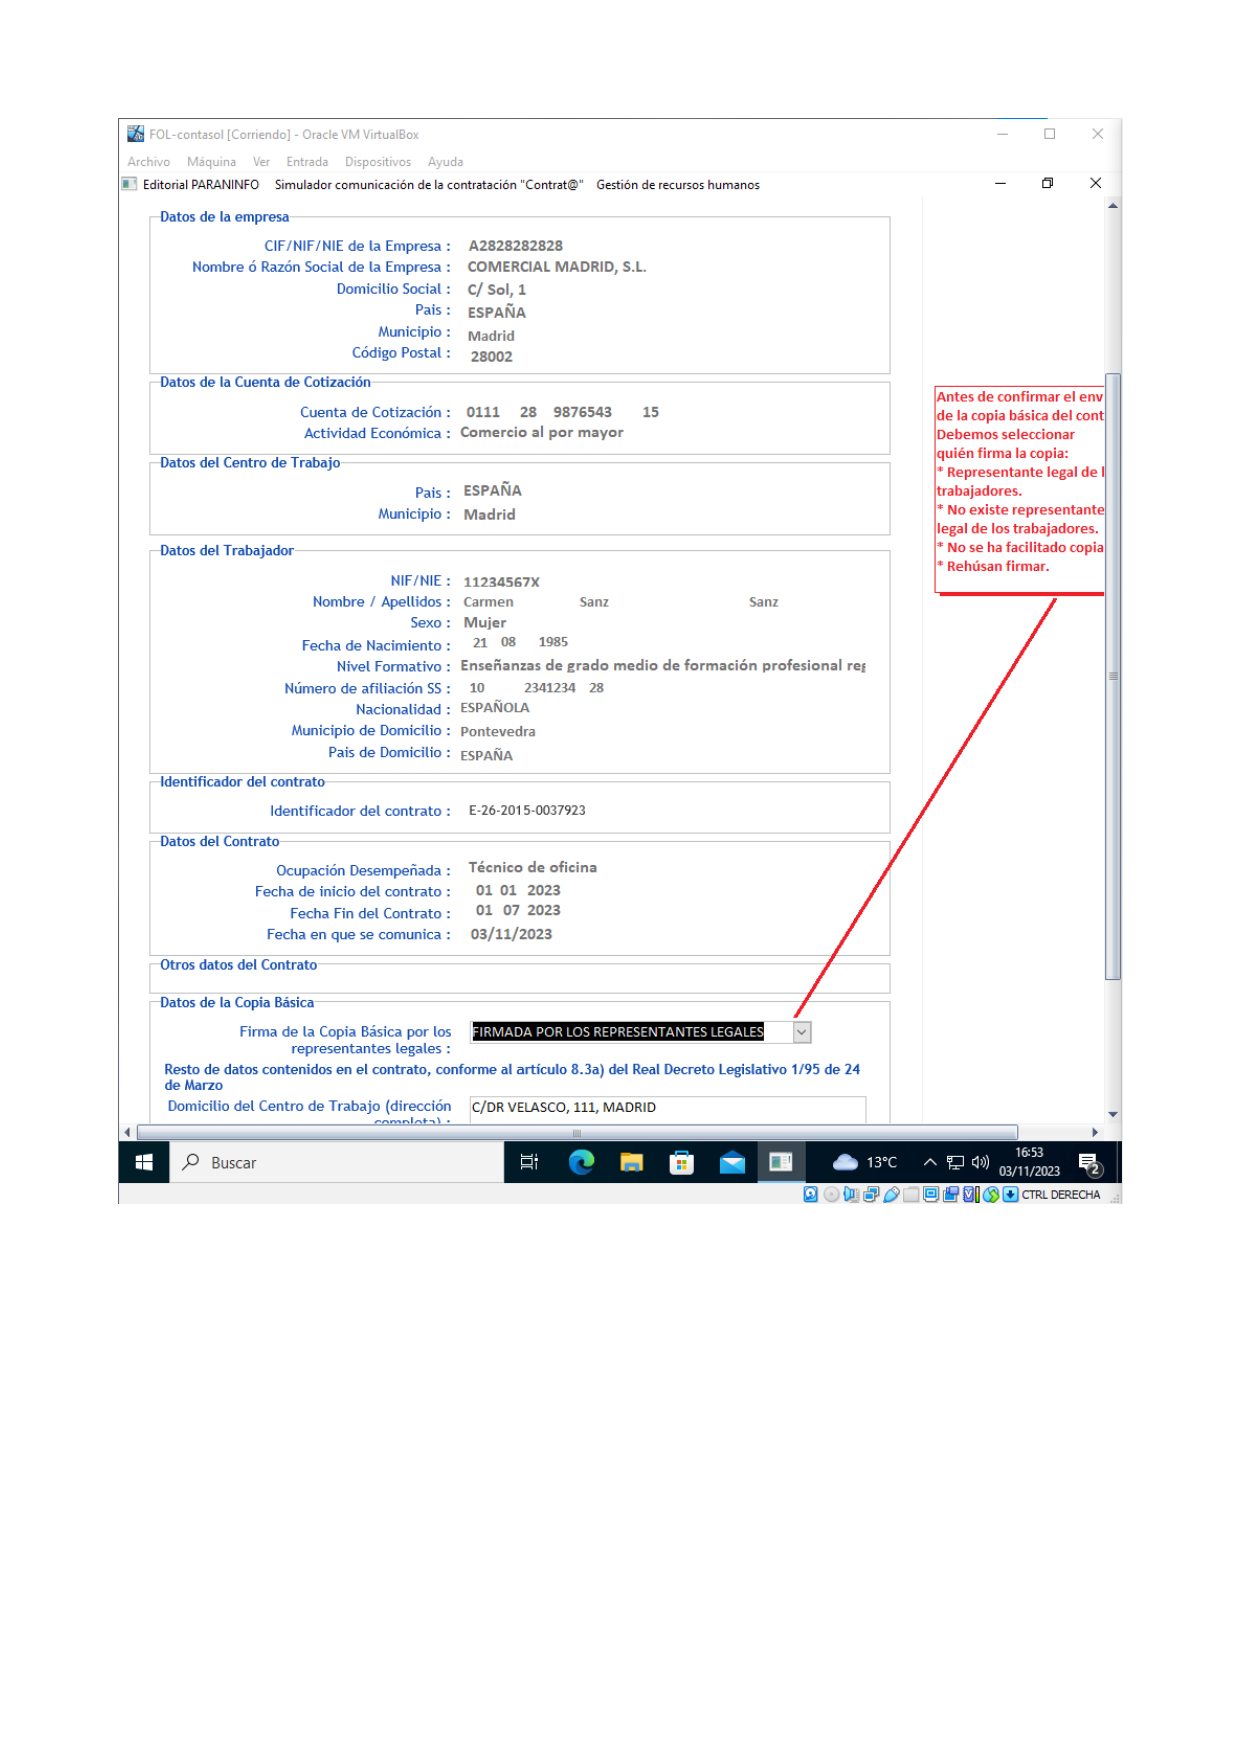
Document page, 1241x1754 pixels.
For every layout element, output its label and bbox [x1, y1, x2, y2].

picture [118, 118, 1123, 1204]
